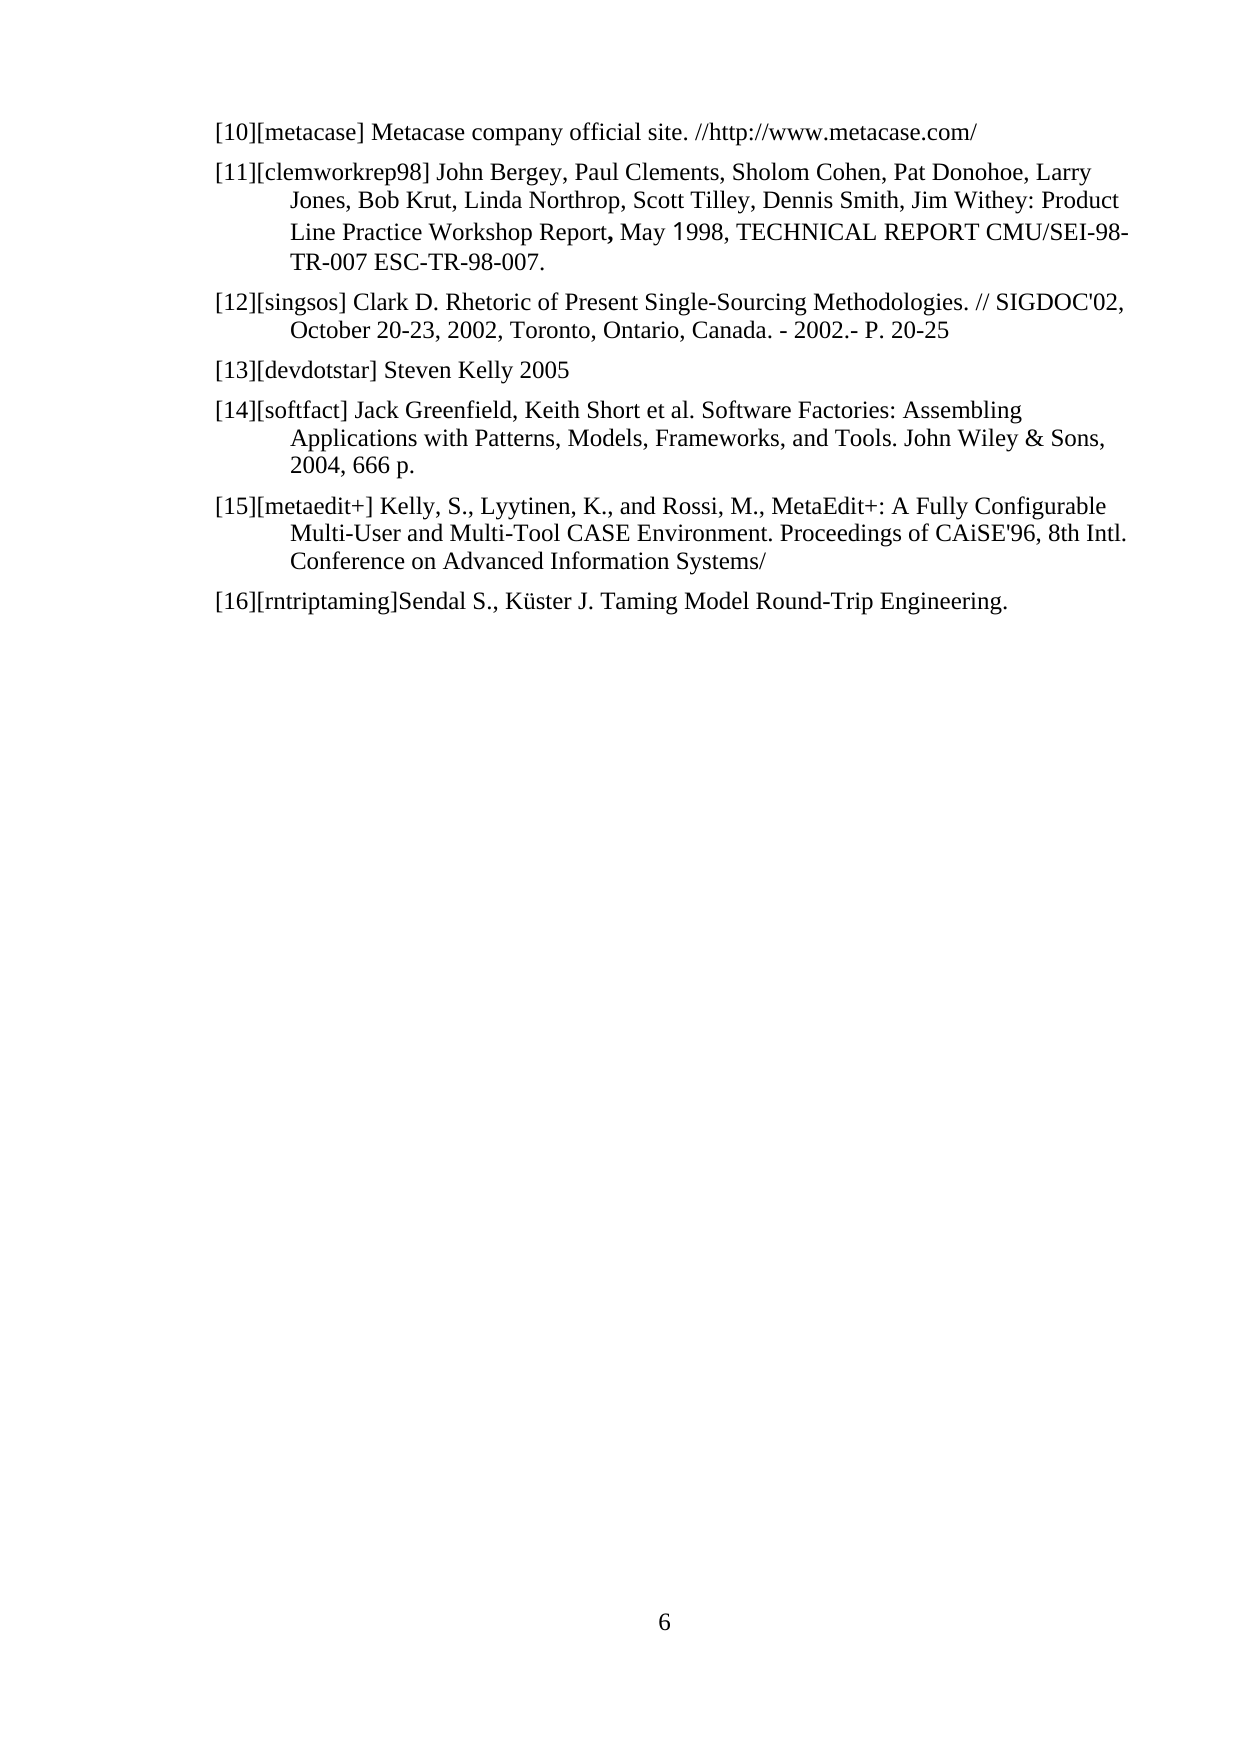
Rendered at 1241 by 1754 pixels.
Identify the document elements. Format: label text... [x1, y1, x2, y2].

list [metacase] Metacase company official site. //http://www.metacase.com/ [215, 118, 1152, 146]
list [singsos] Clark D. Rhetoric of Present Single-Sourcing Methodologies. // SIGDOC'02, October 20-23, 2002, Toronto, Ontario, Canada. - 2002.- P. 20-25 [215, 288, 1152, 343]
list [softfact] Jack Greenfield, Keith Short et al. Software Factories: Assembling Applications with Patterns, Models, Frameworks, and Tools. John Wiley & Sons, 2004, 666 p. [215, 396, 1152, 479]
list [metaedit+] Kelly, S., Lyytinen, K., and Rossi, M., MetaEdit+: A Fully Configurable Multi-User and Multi-Tool CASE Environment. Proceedings of CAiSE'96, 8th Intl. Conference on Advanced Information Systems/ [215, 492, 1152, 575]
list [devdotstar] Steven Kelly 2005 [215, 356, 1152, 384]
list [rntriptaming]Sendal S., Küster J. Taming Model Round-Trip Engineering. [215, 587, 1152, 615]
list [clemworkrep98] John Bergey, Paul Clements, Sholom Cohen, Pat Donohoe, Larry Jones, Bob Krut, Linda Northrop, Scott Tilley, Dennis Smith, Jim Withey: Product Line Practice Workshop Report, May 1998, TECHNICAL REPORT CMU/SEI-98-TR-007 ESC-TR-98-007. [215, 158, 1152, 276]
